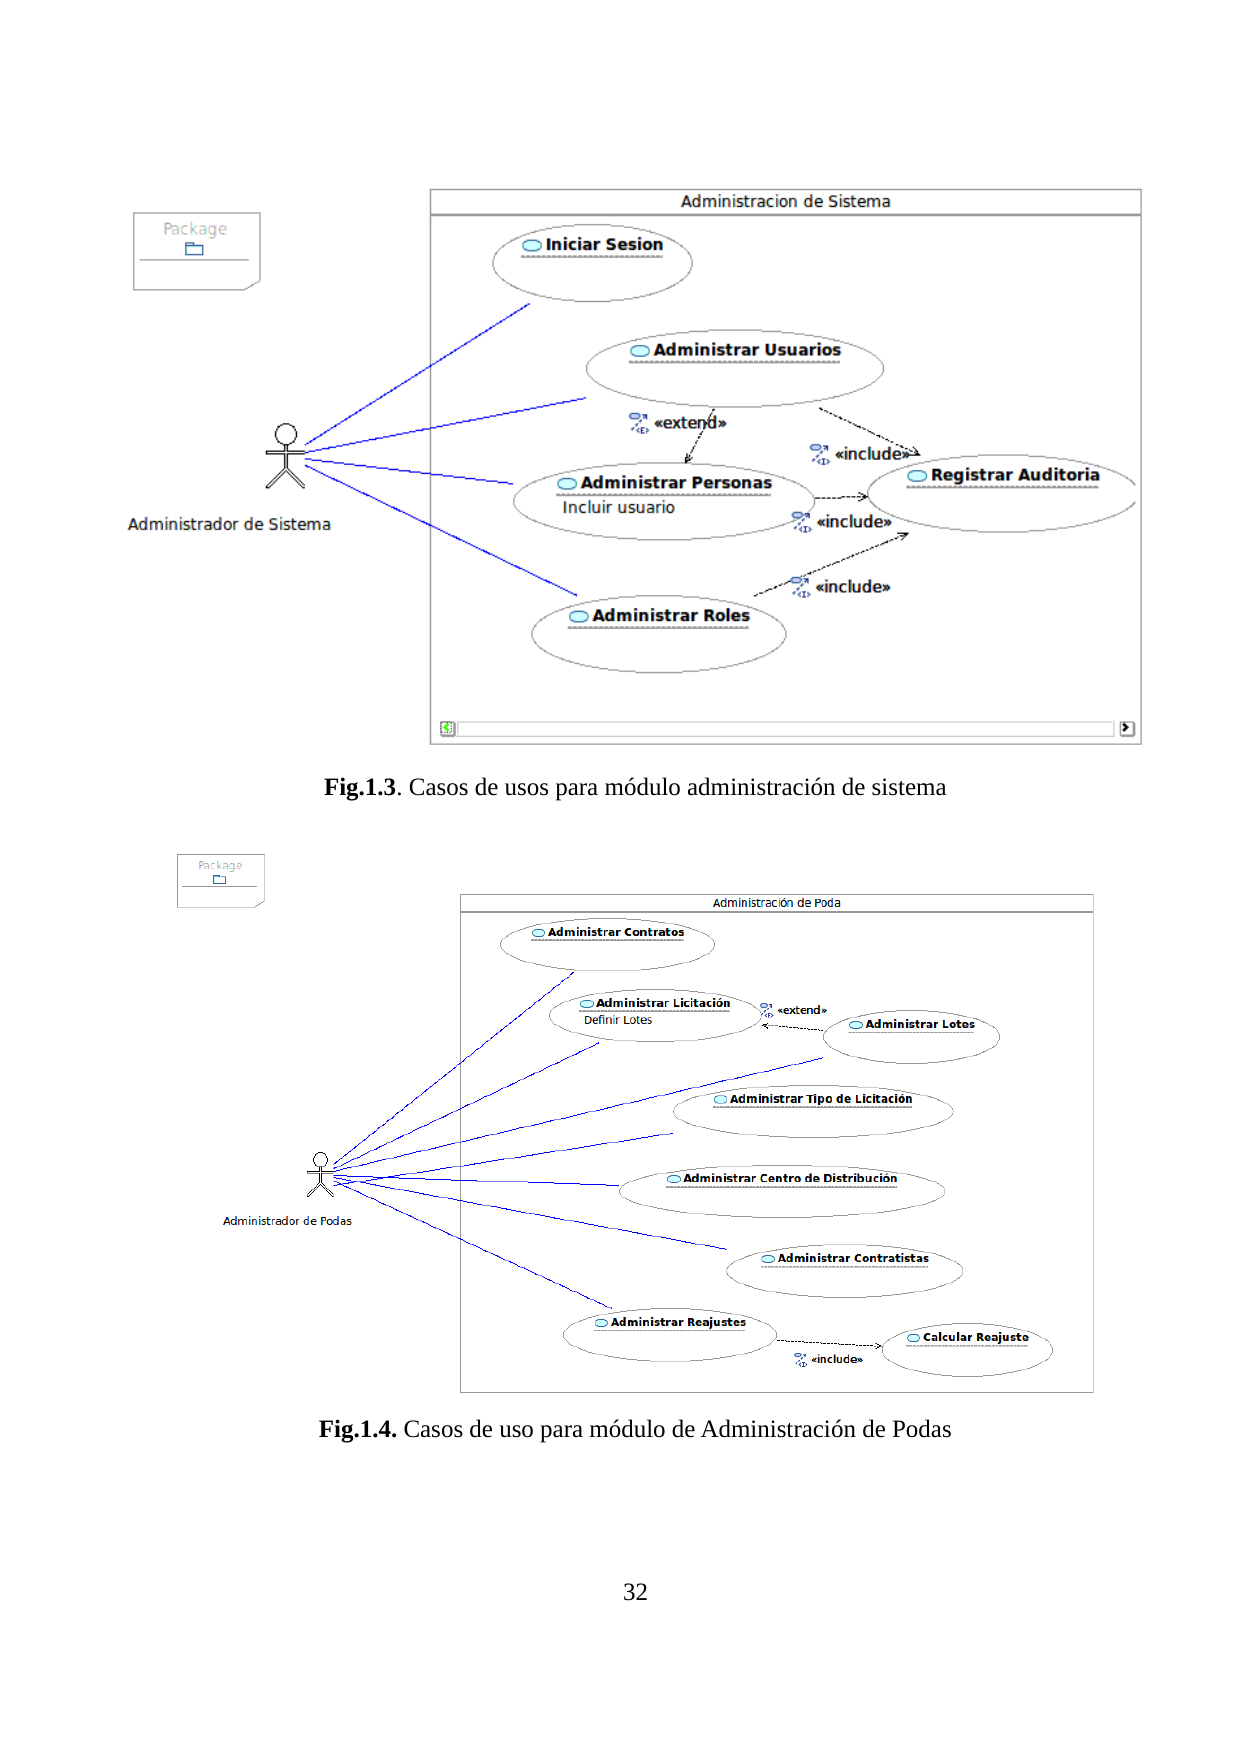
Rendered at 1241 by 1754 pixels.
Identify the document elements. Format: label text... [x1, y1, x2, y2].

picture [168, 845, 1102, 1401]
text Fig.1.4. Casos de uso para módulo de Administración de Podas [175, 1401, 1093, 1443]
picture [115, 177, 1155, 758]
text Fig.1.3. Casos de usos para módulo administración de sistema [175, 758, 1093, 801]
